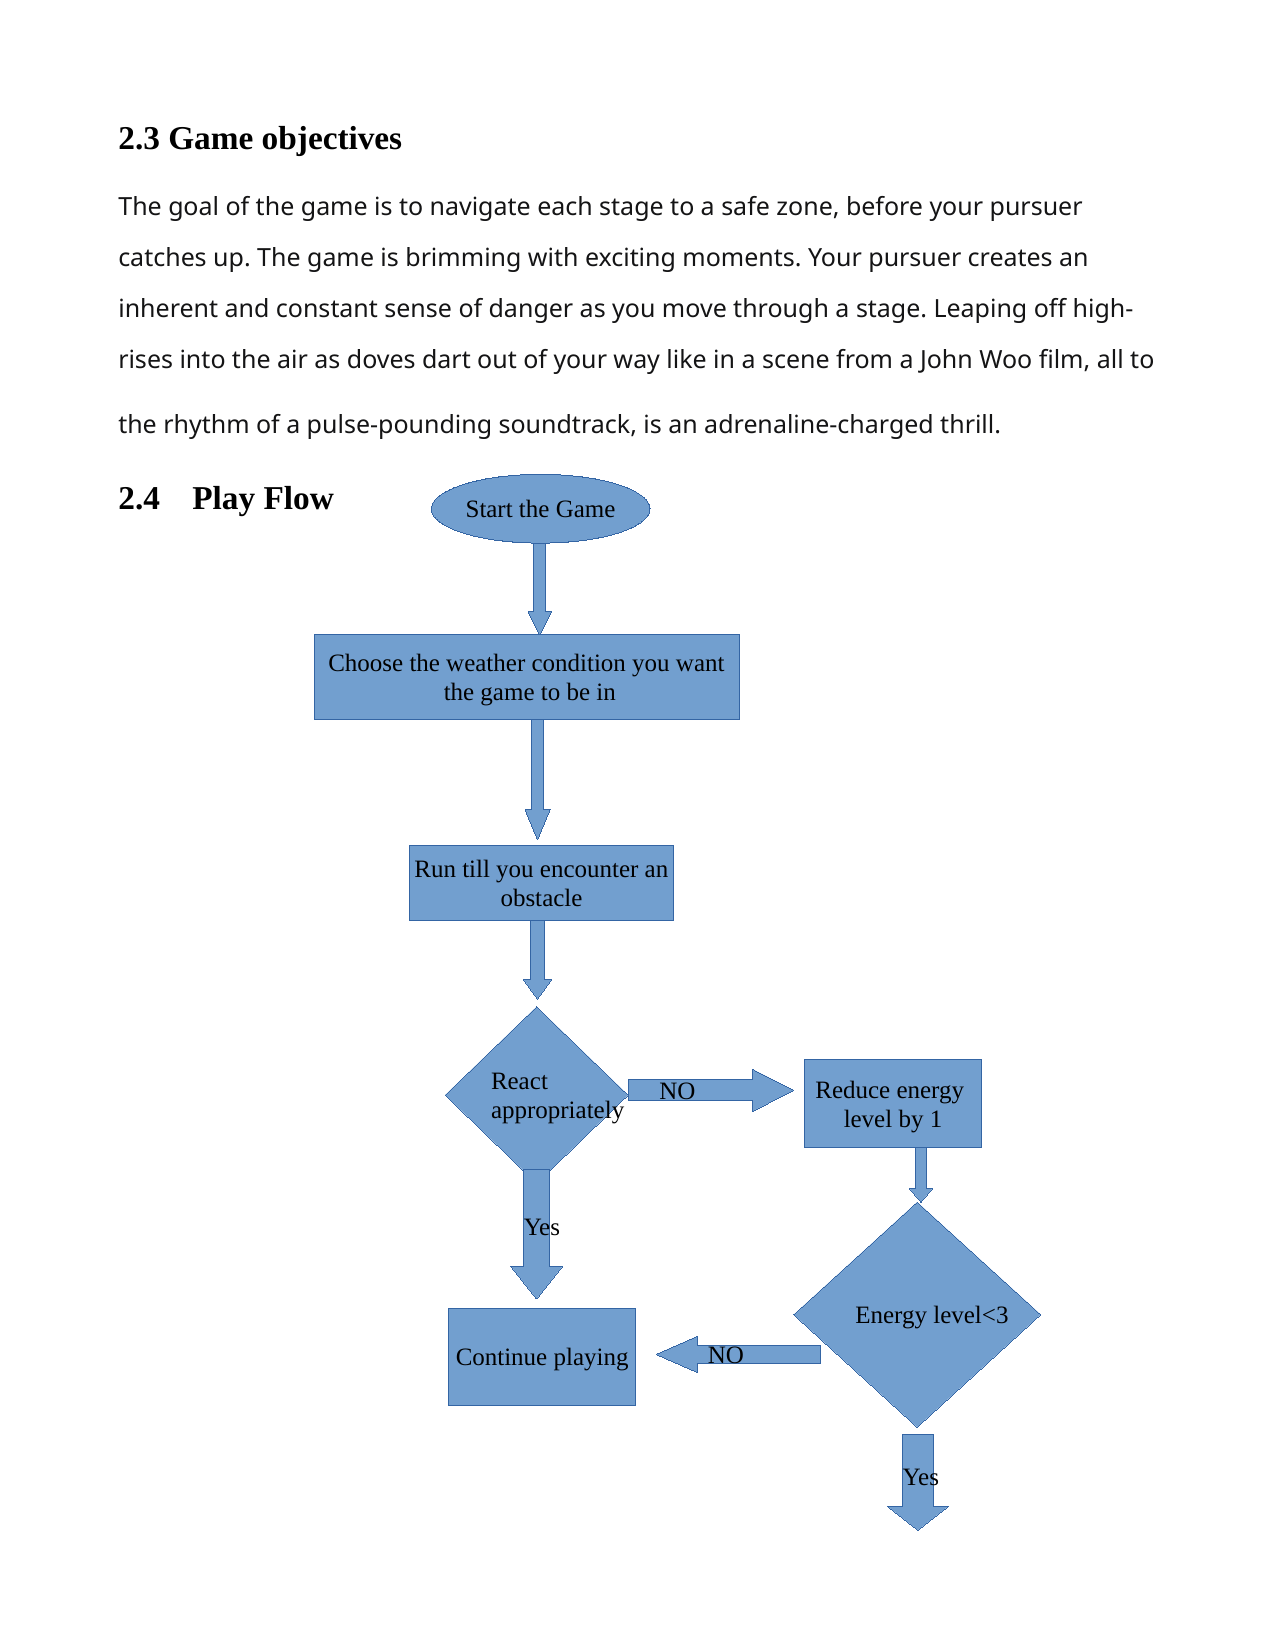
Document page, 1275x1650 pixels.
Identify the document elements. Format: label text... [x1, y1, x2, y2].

text 2.4 Play Flow [118, 479, 480, 517]
text 2.3 Game objectives [118, 118, 1157, 156]
text 2.4 Play Flow [601, 479, 1157, 517]
text The goal of the game is to navigate each stage to a safe zone, before your pursuer catches up. The game is brimming with exciting moments. Your pursuer creates an inherent and constant sense of danger as you move through a stage. Leaping off high-rises into the air as doves dart out of your way like in a scene from a John Woo film, all to the rhythm of a pulse-pounding soundtrack, is an adrenaline-charged thrill. [118, 188, 1157, 443]
